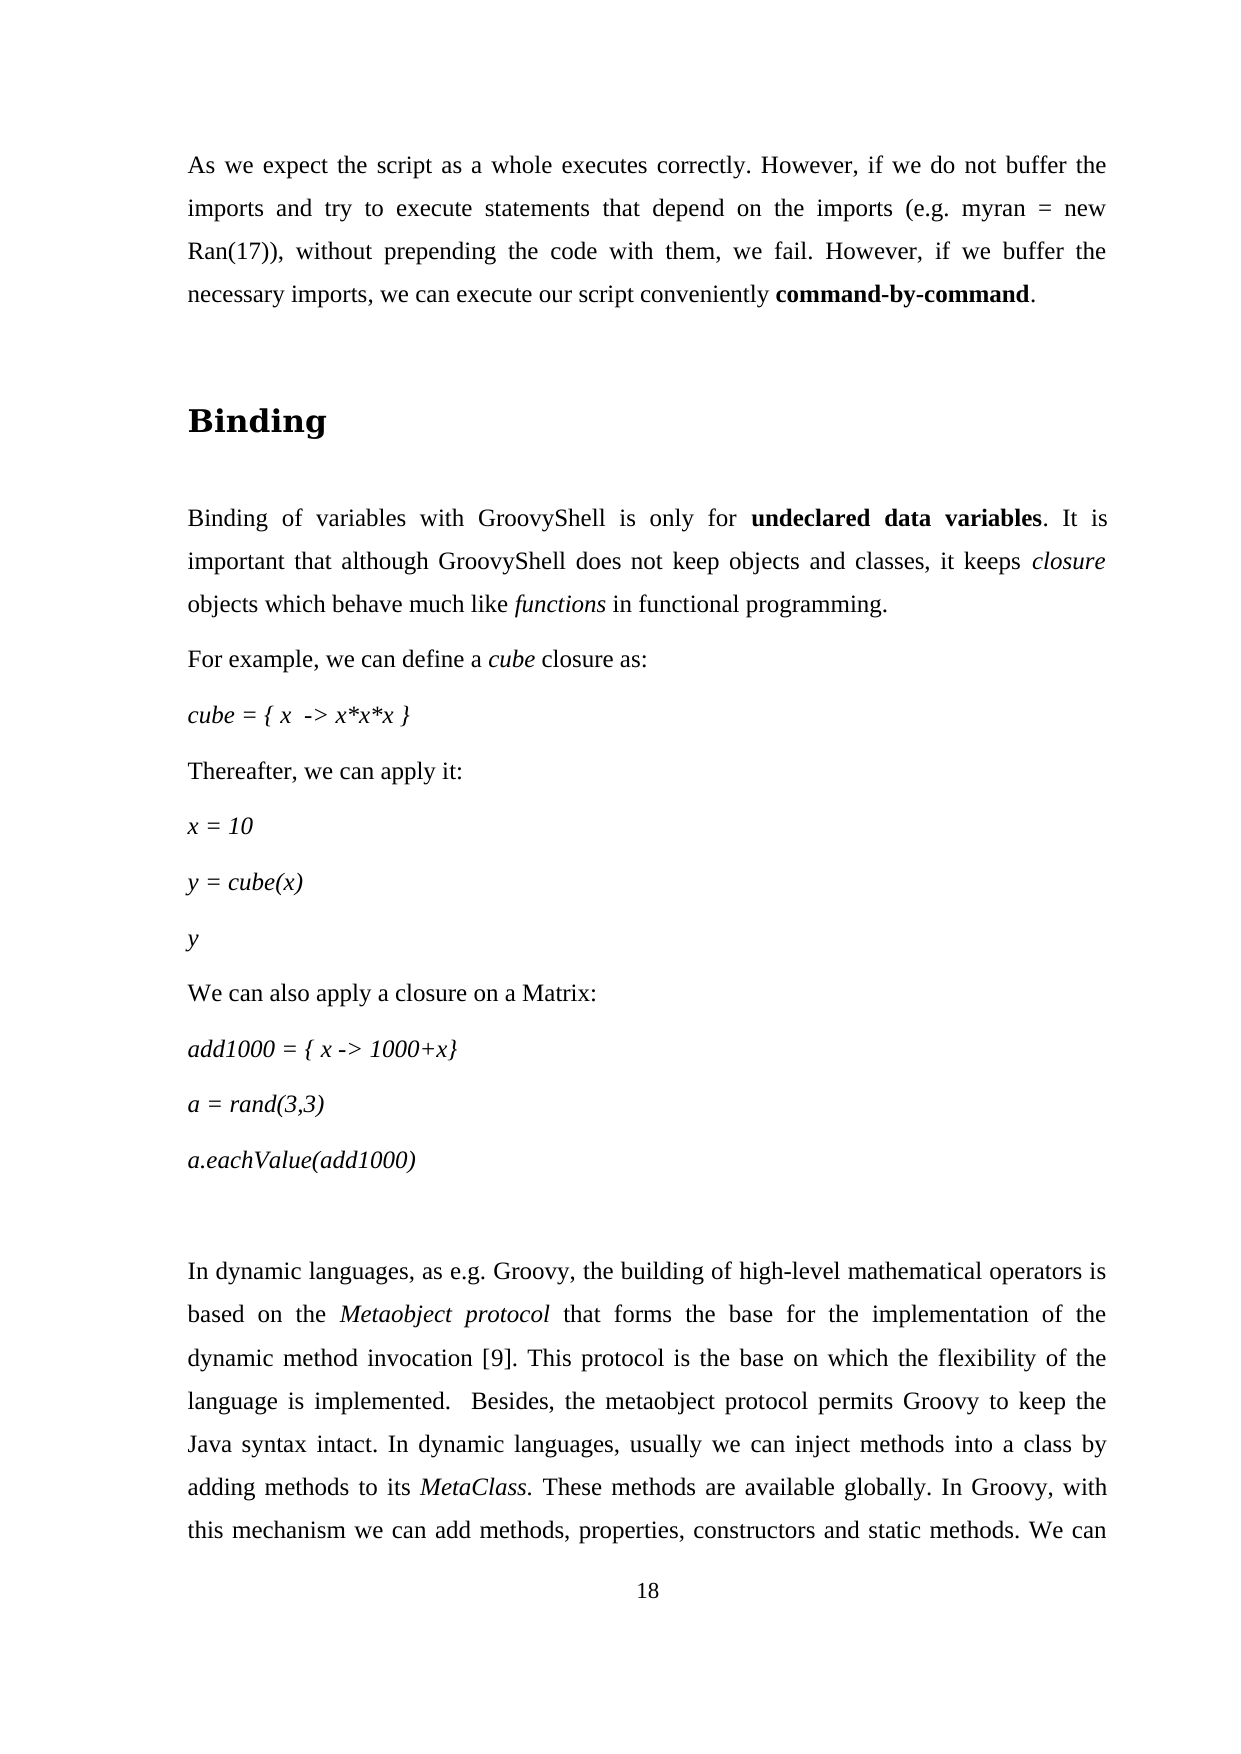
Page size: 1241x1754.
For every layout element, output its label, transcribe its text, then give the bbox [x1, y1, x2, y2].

text We can also apply a closure on a Matrix: [187, 978, 1108, 1007]
text y [187, 923, 1108, 951]
text add1000 = { x -> 1000+x} [187, 1034, 1108, 1063]
text Thereafter, we can apply it: [187, 756, 1108, 784]
text In dynamic languages, as e.g. Groovy, the building of high-level mathematical operators is based on the Metaobject protocol that forms the base for the implementation of the dynamic method invocation [9]. This protocol is the base on which the flexibility of the language is implemented. Besides, the metaobject protocol permits Groovy to keep the Java syntax intact. In dynamic languages, usually we can inject methods into a class by adding methods to its MetaClass. These methods are available globally. In Groovy, with this mechanism we can add methods, properties, constructors and static methods. We can [187, 1256, 1108, 1544]
text cube = { x -> x*x*x } [187, 700, 1108, 729]
text Binding of variables with GroovyShell is only for undeclared data variables. It is important that although GroovyShell does not keep objects and classes, it keeps closure objects which behave much like functions in functional programming. [187, 503, 1108, 618]
text As we expect the script as a whole executes correctly. However, if we do not buffer the imports and try to execute statements that depend on the imports (e.g. myran = new Ran(17)), without prepending the code with them, we fail. However, if we buffer the necessary imports, we can execute our script conveniently command-by-command. [187, 150, 1108, 308]
text x = 10 [187, 811, 1108, 840]
subtitle Binding [187, 403, 1108, 440]
text a = rand(3,3) [187, 1089, 1108, 1118]
text For example, we can define a cube closure as: [187, 644, 1108, 673]
text a.eachValue(add1000) [187, 1145, 1108, 1174]
text y = cube(x) [187, 867, 1108, 896]
